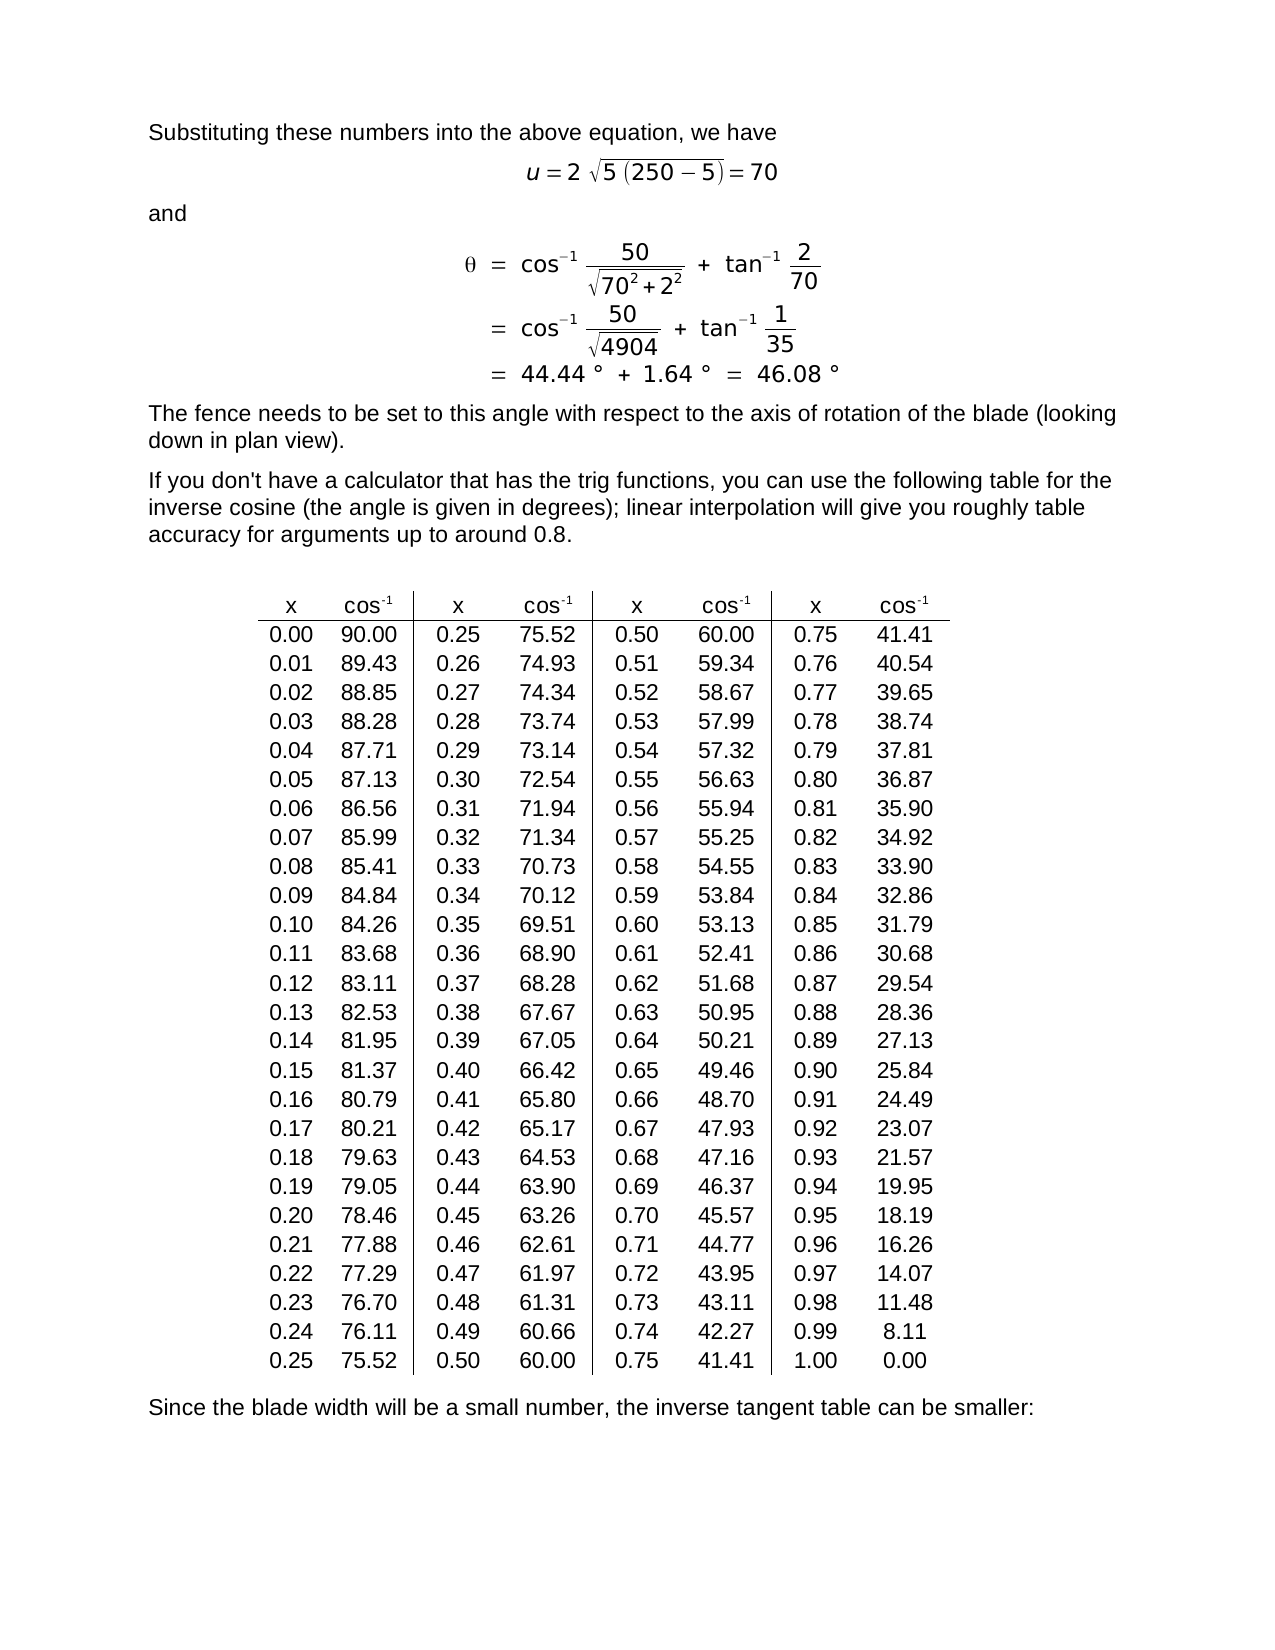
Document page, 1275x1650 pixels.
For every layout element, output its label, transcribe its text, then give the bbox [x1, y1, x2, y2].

text If you don't have a calculator that has the trig functions, you can use the following table for the inverse cosine (the angle is given in degrees); linear interpolation will give you roughly table accuracy for arguments up to around 0.8. [148, 466, 1157, 547]
text The fence needs to be set to this angle with respect to the axis of rotation of the blade (looking down in plan view). [148, 400, 1157, 454]
text and [148, 199, 1157, 226]
text Substituting these numbers into the above equation, we have [148, 118, 1157, 145]
text Since the blade width will be a small number, the inverse tangent table can be smaller: [148, 598, 1157, 1420]
